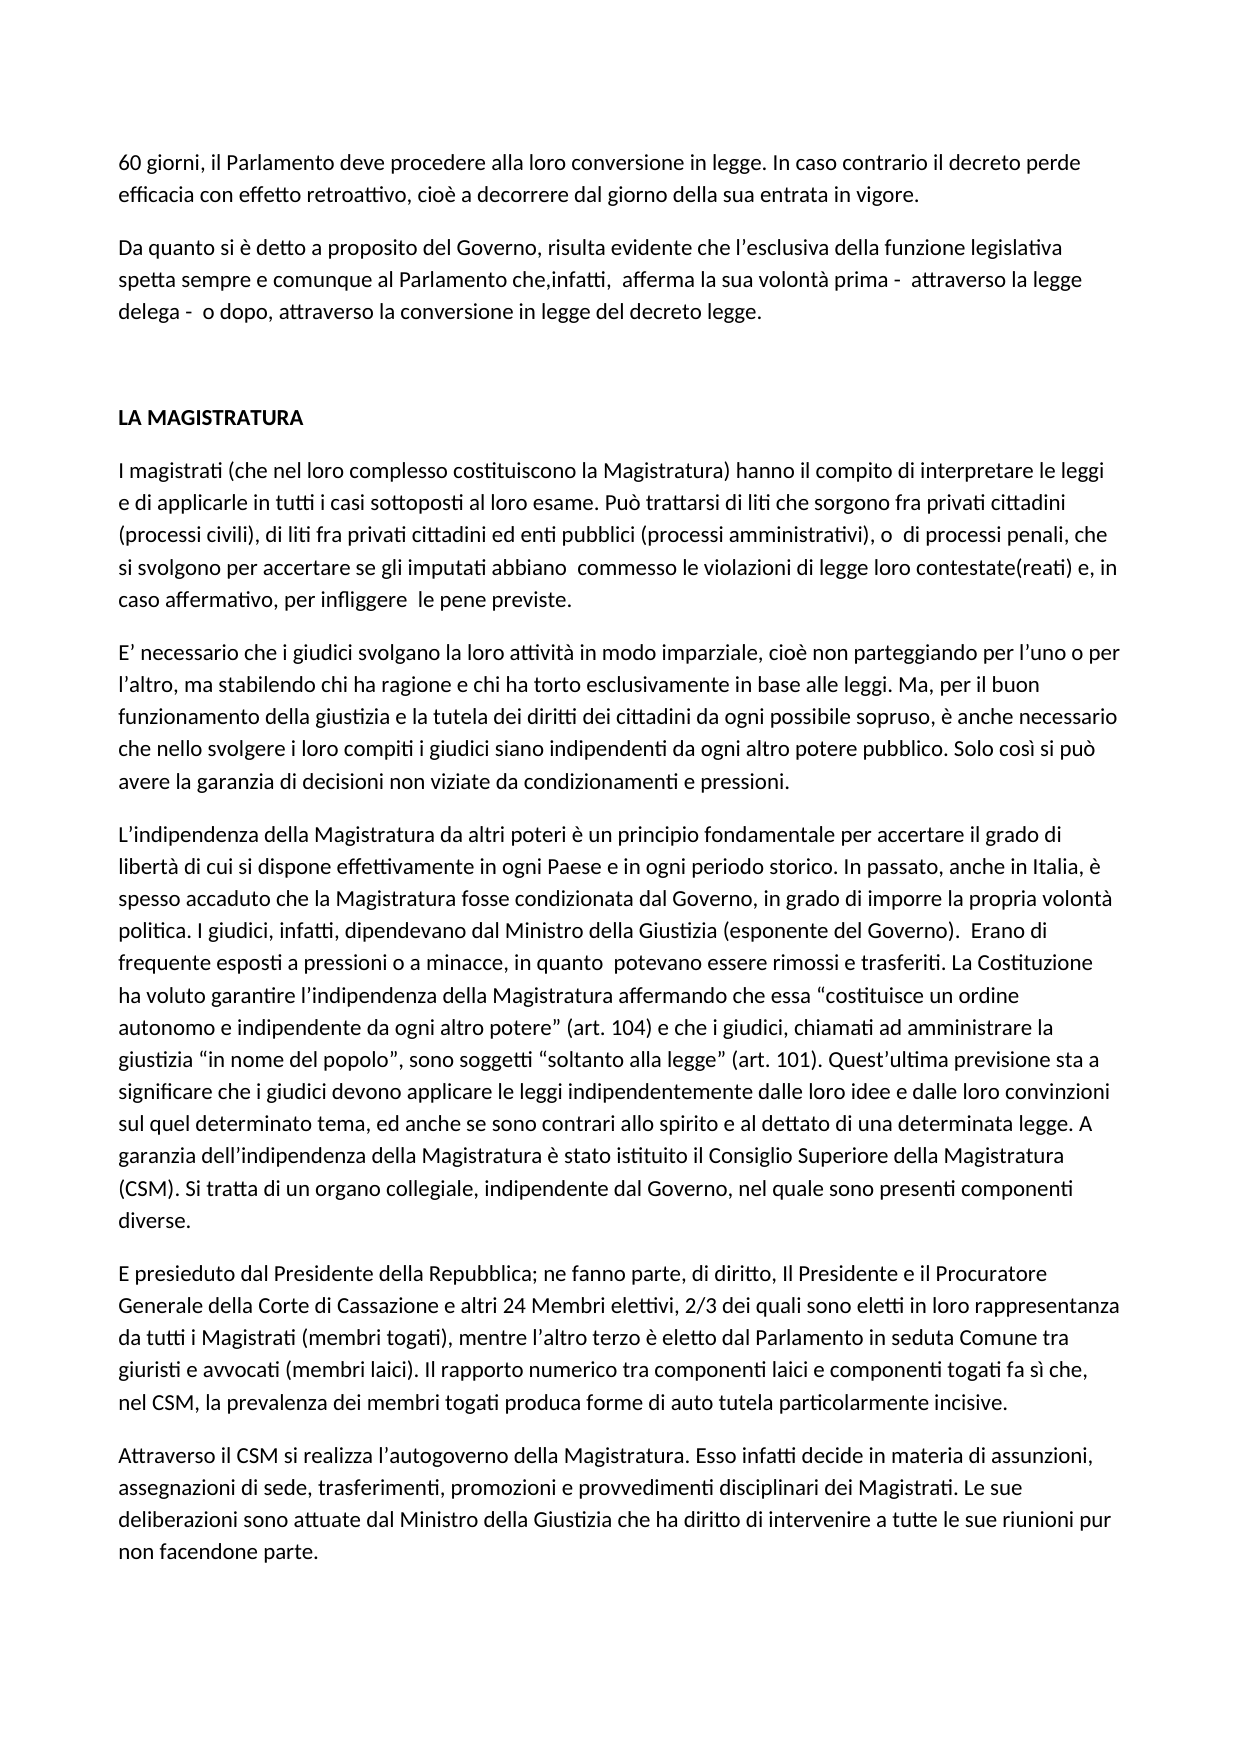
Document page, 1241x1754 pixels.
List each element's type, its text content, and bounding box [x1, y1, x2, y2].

text E presieduto dal Presidente della Repubblica; ne fanno parte, di diritto, Il Presidente e il Procuratore Generale della Corte di Cassazione e altri 24 Membri elettivi, 2/3 dei quali sono eletti in loro rappresentanza da tutti i Magistrati (membri togati), mentre l’altro terzo è eletto dal Parlamento in seduta Comune tra giuristi e avvocati (membri laici). Il rapporto numerico tra componenti laici e componenti togati fa sì che, nel CSM, la prevalenza dei membri togati produca forme di auto tutela particolarmente incisive. [118, 1259, 1122, 1416]
text L’indipendenza della Magistratura da altri poteri è un principio fondamentale per accertare il grado di libertà di cui si dispone effettivamente in ogni Paese e in ogni periodo storico. In passato, anche in Italia, è spesso accaduto che la Magistratura fosse condizionata dal Governo, in grado di imporre la propria volontà politica. I giudici, infatti, dipendevano dal Ministro della Giustizia (esponente del Governo). Erano di frequente esposti a pressioni o a minacce, in quanto potevano essere rimossi e trasferiti. La Costituzione ha voluto garantire l’indipendenza della Magistratura affermando che essa “costituisce un ordine autonomo e indipendente da ogni altro potere” (art. 104) e che i giudici, chiamati ad amministrare la giustizia “in nome del popolo”, sono soggetti “soltanto alla legge” (art. 101). Quest’ultima previsione sta a significare che i giudici devono applicare le leggi indipendentemente dalle loro idee e dalle loro convinzioni sul quel determinato tema, ed anche se sono contrari allo spirito e al dettato di una determinata legge. A garanzia dell’indipendenza della Magistratura è stato istituito il Consiglio Superiore della Magistratura (CSM). Si tratta di un organo collegiale, indipendente dal Governo, nel quale sono presenti componenti diverse. [118, 820, 1122, 1234]
text LA MAGISTRATURA [118, 403, 1122, 431]
text Da quanto si è detto a proposito del Governo, risulta evidente che l’esclusiva della funzione legislativa spetta sempre e comunque al Parlamento che,infatti, afferma la sua volontà prima - attraverso la legge delega - o dopo, attraverso la conversione in legge del decreto legge. [118, 233, 1122, 325]
text 60 giorni, il Parlamento deve procedere alla loro conversione in legge. In caso contrario il decreto perde efficacia con effetto retroattivo, cioè a decorrere dal giorno della sua entrata in vigore. [118, 148, 1122, 208]
text I magistrati (che nel loro complesso costituiscono la Magistratura) hanno il compito di interpretare le leggi e di applicarle in tutti i casi sottoposti al loro esame. Può trattarsi di liti che sorgono fra privati cittadini (processi civili), di liti fra privati cittadini ed enti pubblici (processi amministrativi), o di processi penali, che si svolgono per accertare se gli imputati abbiano commesso le violazioni di legge loro contestate(reati) e, in caso affermativo, per infliggere le pene previste. [118, 456, 1122, 613]
text E’ necessario che i giudici svolgano la loro attività in modo imparziale, cioè non parteggiando per l’uno o per l’altro, ma stabilendo chi ha ragione e chi ha torto esclusivamente in base alle leggi. Ma, per il buon funzionamento della giustizia e la tutela dei diritti dei cittadini da ogni possibile sopruso, è anche necessario che nello svolgere i loro compiti i giudici siano indipendenti da ogni altro potere pubblico. Solo così si può avere la garanzia di decisioni non viziate da condizionamenti e pressioni. [118, 638, 1122, 795]
text Attraverso il CSM si realizza l’autogoverno della Magistratura. Esso infatti decide in materia di assunzioni, assegnazioni di sede, trasferimenti, promozioni e provvedimenti disciplinari dei Magistrati. Le sue deliberazioni sono attuate dal Ministro della Giustizia che ha diritto di intervenire a tutte le sue riunioni pur non facendone parte. [118, 1441, 1122, 1565]
